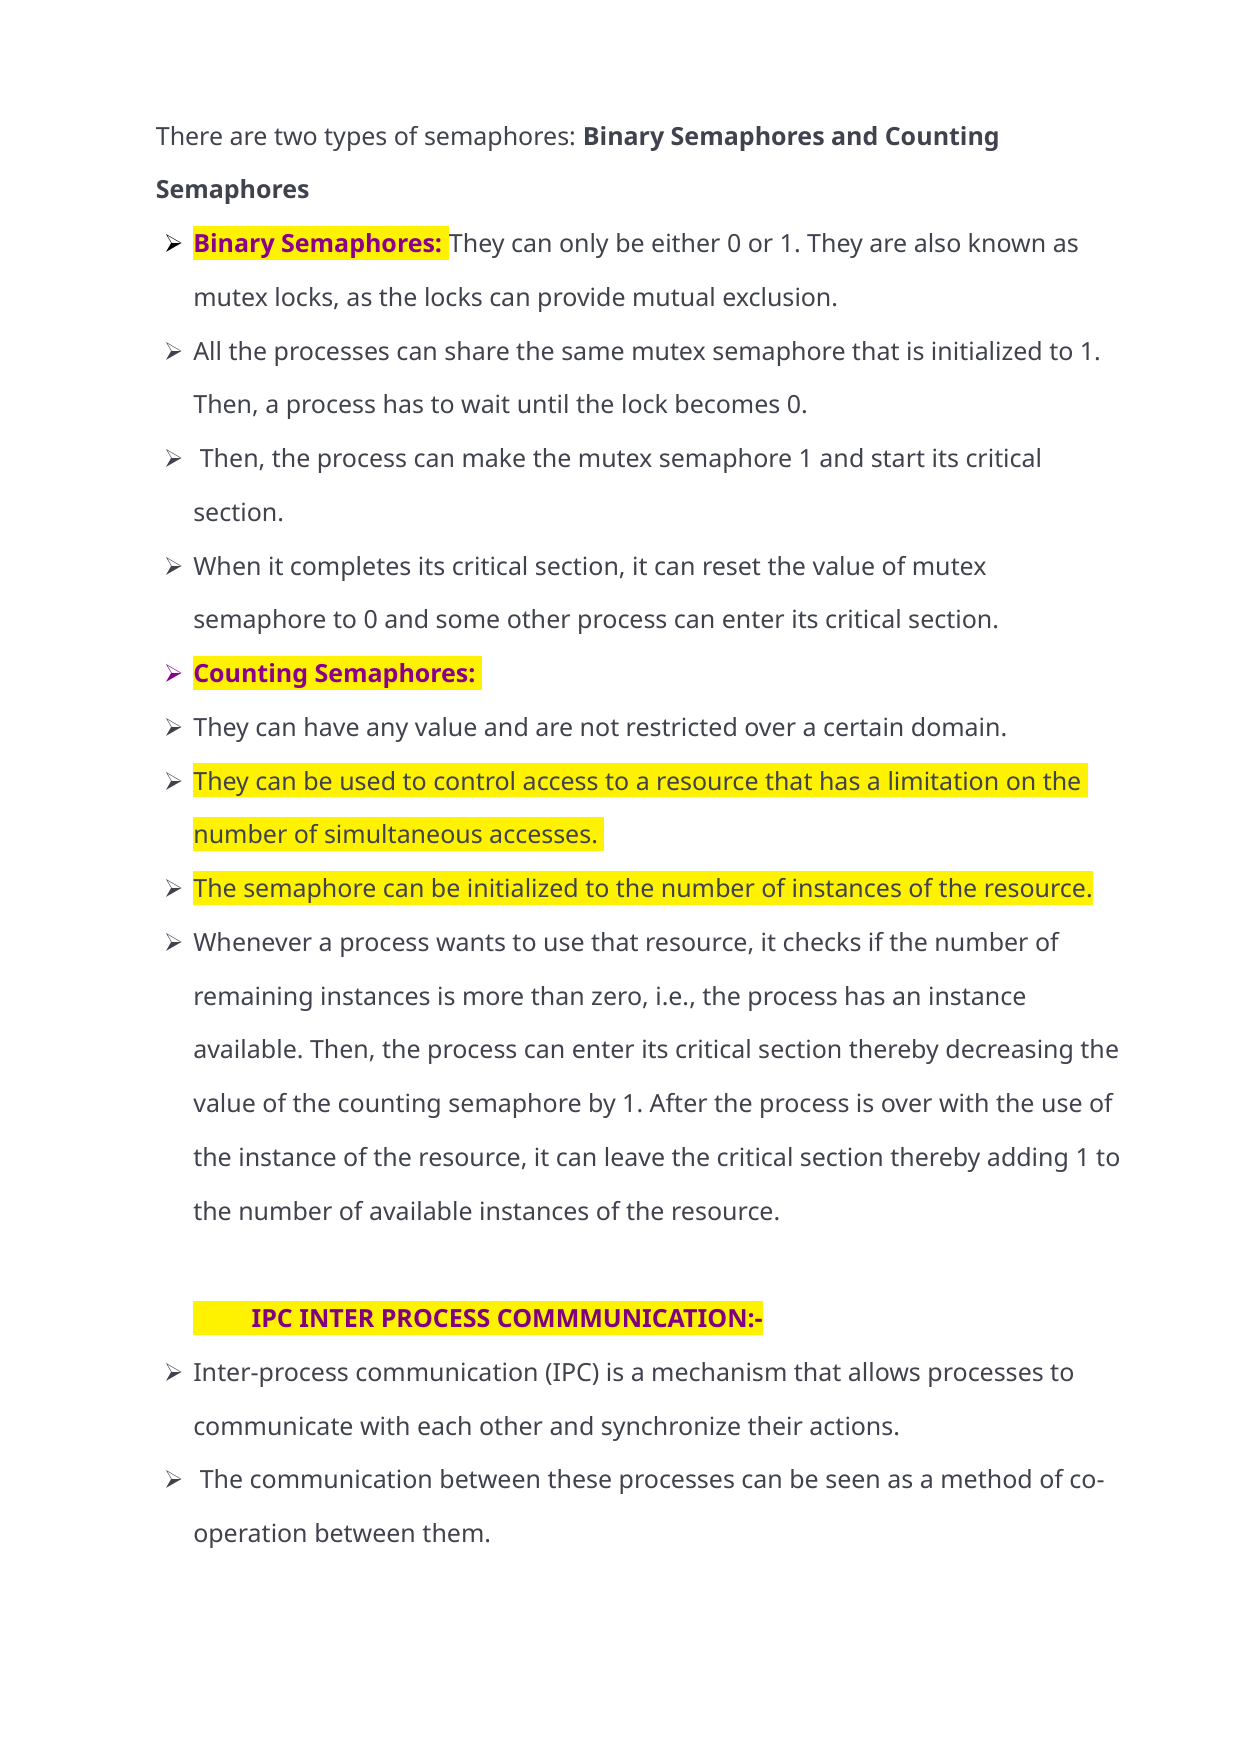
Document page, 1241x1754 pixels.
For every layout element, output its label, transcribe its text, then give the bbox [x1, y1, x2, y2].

list All the processes can share the same mutex semaphore that is initialized to 1. Then, a process has to wait until the lock becomes 0. [193, 333, 1122, 421]
list The communication between these processes can be seen as a method of co-operation between them. [193, 1462, 1122, 1550]
list They can be used to control access to a resource that has a limitation on the number of simultaneous accesses. [193, 763, 1122, 851]
list Whenever a process wants to use that resource, it checks if the number of remaining instances is more than zero, i.e., the process has an instance available. Then, the process can enter its critical section thereby decreasing the value of the counting semaphore by 1. After the process is over with the use of the instance of the resource, it can leave the critical section thereby adding 1 to the number of available instances of the resource. [193, 924, 1122, 1227]
list When it completes its critical section, it can reset the value of mutex semaphore to 0 and some other process can enter its critical section. [193, 548, 1122, 636]
list They can have any value and are not restricted over a certain domain. [193, 709, 1122, 743]
list Counting Semaphores: [193, 656, 1122, 690]
list Then, the process can make the mutex semaphore 1 and start its critical section. [193, 441, 1122, 528]
list Binary Semaphores: They can only be either 0 or 1. They are also known as mutex locks, as the locks can provide mutual exclusion. [193, 226, 1122, 313]
list The semaphore can be initialized to the number of instances of the resource. [193, 871, 1122, 905]
list Inter-process communication (IPC) is a mechanism that allows processes to communicate with each other and synchronize their actions. [193, 1354, 1122, 1442]
list IPC INTER PROCESS COMMMUNICATION:- [193, 1301, 1122, 1335]
list There are two types of semaphores: Binary Semaphores and Counting Semaphores [156, 118, 1122, 206]
